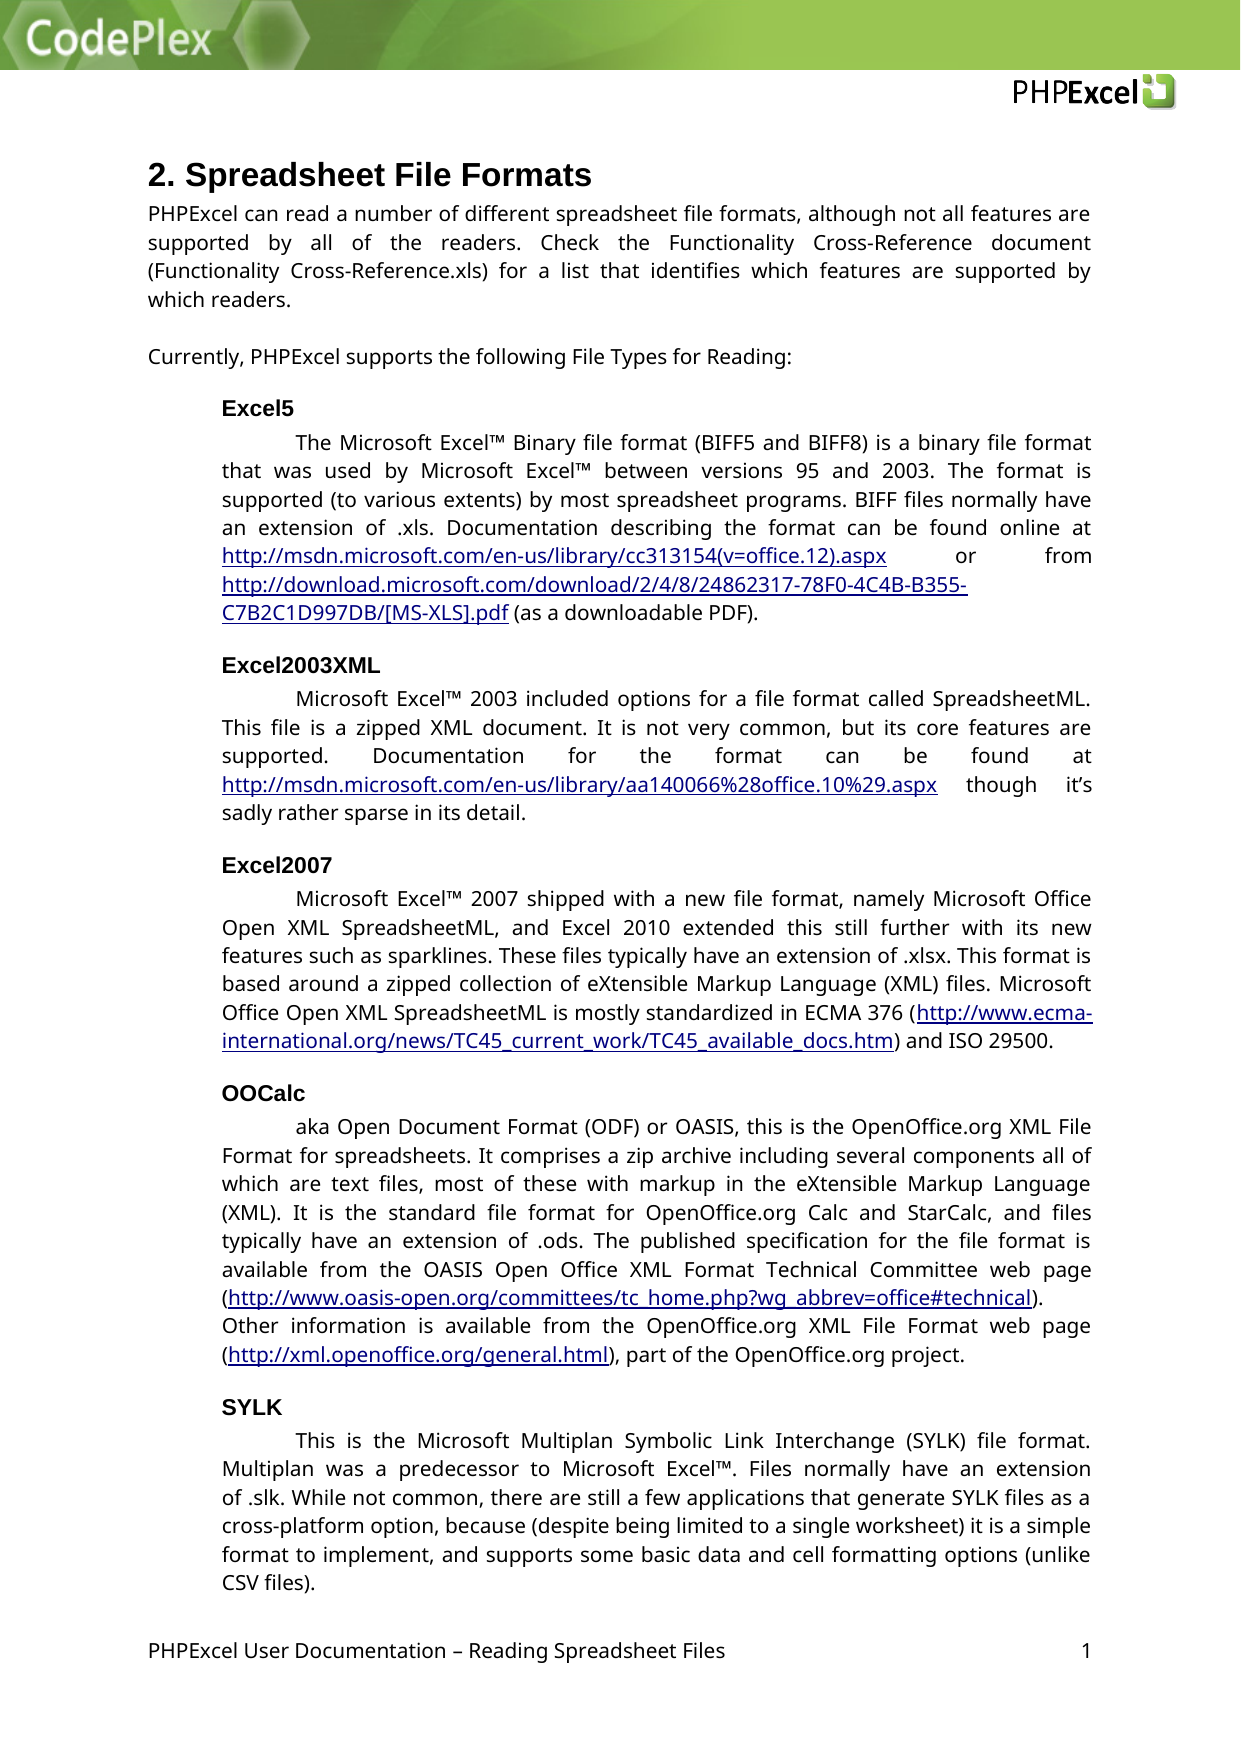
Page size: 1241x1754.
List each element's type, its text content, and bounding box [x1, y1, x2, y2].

text PHPExcel can read a number of different spreadsheet file formats, although not all features are supported by all of the readers. Check the Functionality Cross-Reference document (Functionality Cross-Reference.xls) for a list that identifies which features are supported by which readers. [148, 199, 1092, 313]
text aka Open Document Format (ODF) or OASIS, this is the OpenOffice.org XML File Format for spreadsheets. It comprises a zip archive including several components all of which are text files, most of these with markup in the eXtensible Markup Language (XML). It is the standard file format for OpenOffice.org Calc and StarCalc, and files typically have an extension of .ods. The published specification for the file format is available from the OASIS Open Office XML Format Technical Committee web page (http://www.oasis-open.org/committees/tc_home.php?wg_abbrev=office#technical). Other information is available from the OpenOffice.org XML File Format web page (http://xml.openoffice.org/general.html), part of the OpenOffice.org project. [222, 1112, 1092, 1368]
text Microsoft Excel™ 2007 shipped with a new file format, namely Microsoft Office Open XML SpreadsheetML, and Excel 2010 extended this still further with its new features such as sparklines. These files typically have an extension of .xlsx. This format is based around a zipped collection of eXtensible Markup Language (XML) files. Microsoft Office Open XML SpreadsheetML is mostly standardized in ECMA 376 (http://www.ecma-international.org/news/TC45_current_work/TC45_available_docs.htm) and ISO 29500. [222, 884, 1092, 1055]
text Microsoft Excel™ 2003 included options for a file format called SpreadsheetML. This file is a zipped XML document. It is not very common, but its core features are supported. Documentation for the format can be found at http://msdn.microsoft.com/en-us/library/aa140066%28office.10%29.aspx though it’s sadly rather sparse in its detail. [222, 684, 1092, 827]
subtitle Spreadsheet File Formats [148, 155, 1092, 193]
text This is the Microsoft Multiplan Symbolic Link Interchange (SYLK) file format. Multiplan was a predecessor to Microsoft Excel™. Files normally have an extension of .slk. While not common, there are still a few applications that generate SYLK files as a cross-platform option, because (despite being limited to a single worksheet) it is a simple format to implement, and supports some basic data and cell formatting options (unlike CSV files). [222, 1426, 1092, 1597]
subtitle Excel2007 [221, 852, 1092, 878]
text The Microsoft Excel™ Binary file format (BIFF5 and BIFF8) is a binary file format that was used by Microsoft Excel™ between versions 95 and 2003. The format is supported (to various extents) by most spreadsheet programs. BIFF files normally have an extension of .xls. Documentation describing the format can be found online at http://msdn.microsoft.com/en-us/library/cc313154(v=office.12).aspx or from http://download.microsoft.com/download/2/4/8/24862317-78F0-4C4B-B355-C7B2C1D997DB/[MS-XLS].pdf (as a downloadable PDF). [222, 428, 1092, 627]
subtitle Excel5 [221, 395, 1092, 422]
subtitle SYLK [221, 1393, 1092, 1420]
subtitle Excel2003XML [221, 652, 1092, 678]
text Currently, PHPExcel supports the following File Types for Reading: [148, 342, 1092, 370]
subtitle OOCalc [221, 1080, 1092, 1106]
